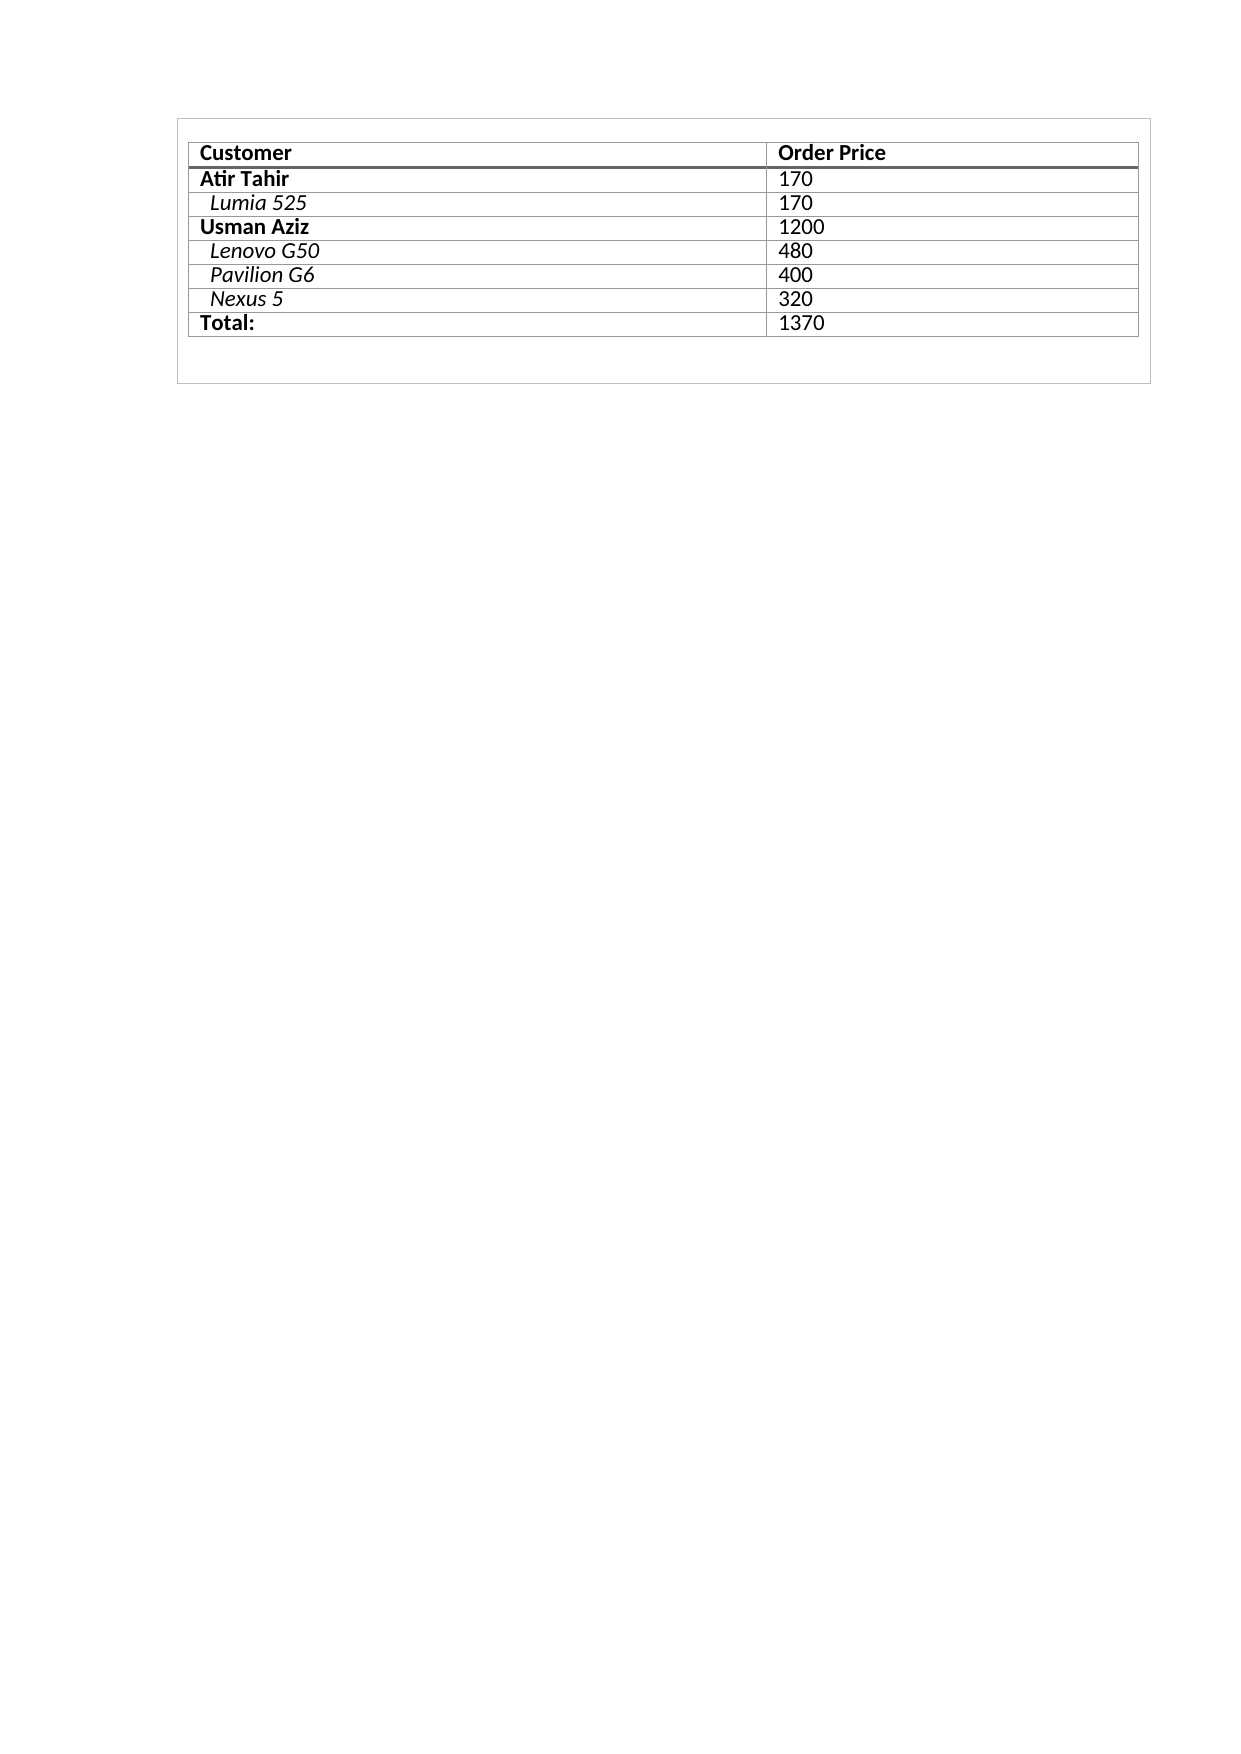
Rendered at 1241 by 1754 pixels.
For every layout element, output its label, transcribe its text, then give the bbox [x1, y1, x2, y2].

table_cell Atir Tahir [189, 169, 766, 192]
table_cell Usman Aziz [189, 217, 766, 240]
table_header Order Price [767, 143, 1138, 166]
table_cell Pavilion G6 [189, 265, 766, 288]
table_cell 400 [767, 265, 1138, 288]
table_cell Nexus 5 [189, 289, 766, 312]
table_cell 1200 [767, 217, 1138, 240]
table_header [178, 119, 1150, 383]
table_header Customer [189, 143, 766, 166]
table_cell 320 [767, 289, 1138, 312]
table_cell Lumia 525 [189, 193, 766, 216]
table_cell Total: [189, 313, 766, 336]
table_cell Lenovo G50 [189, 241, 766, 264]
table_cell 170 [767, 169, 1138, 192]
table_cell 170 [767, 193, 1138, 216]
table_cell 1370 [767, 313, 1138, 336]
table_cell 480 [767, 241, 1138, 264]
